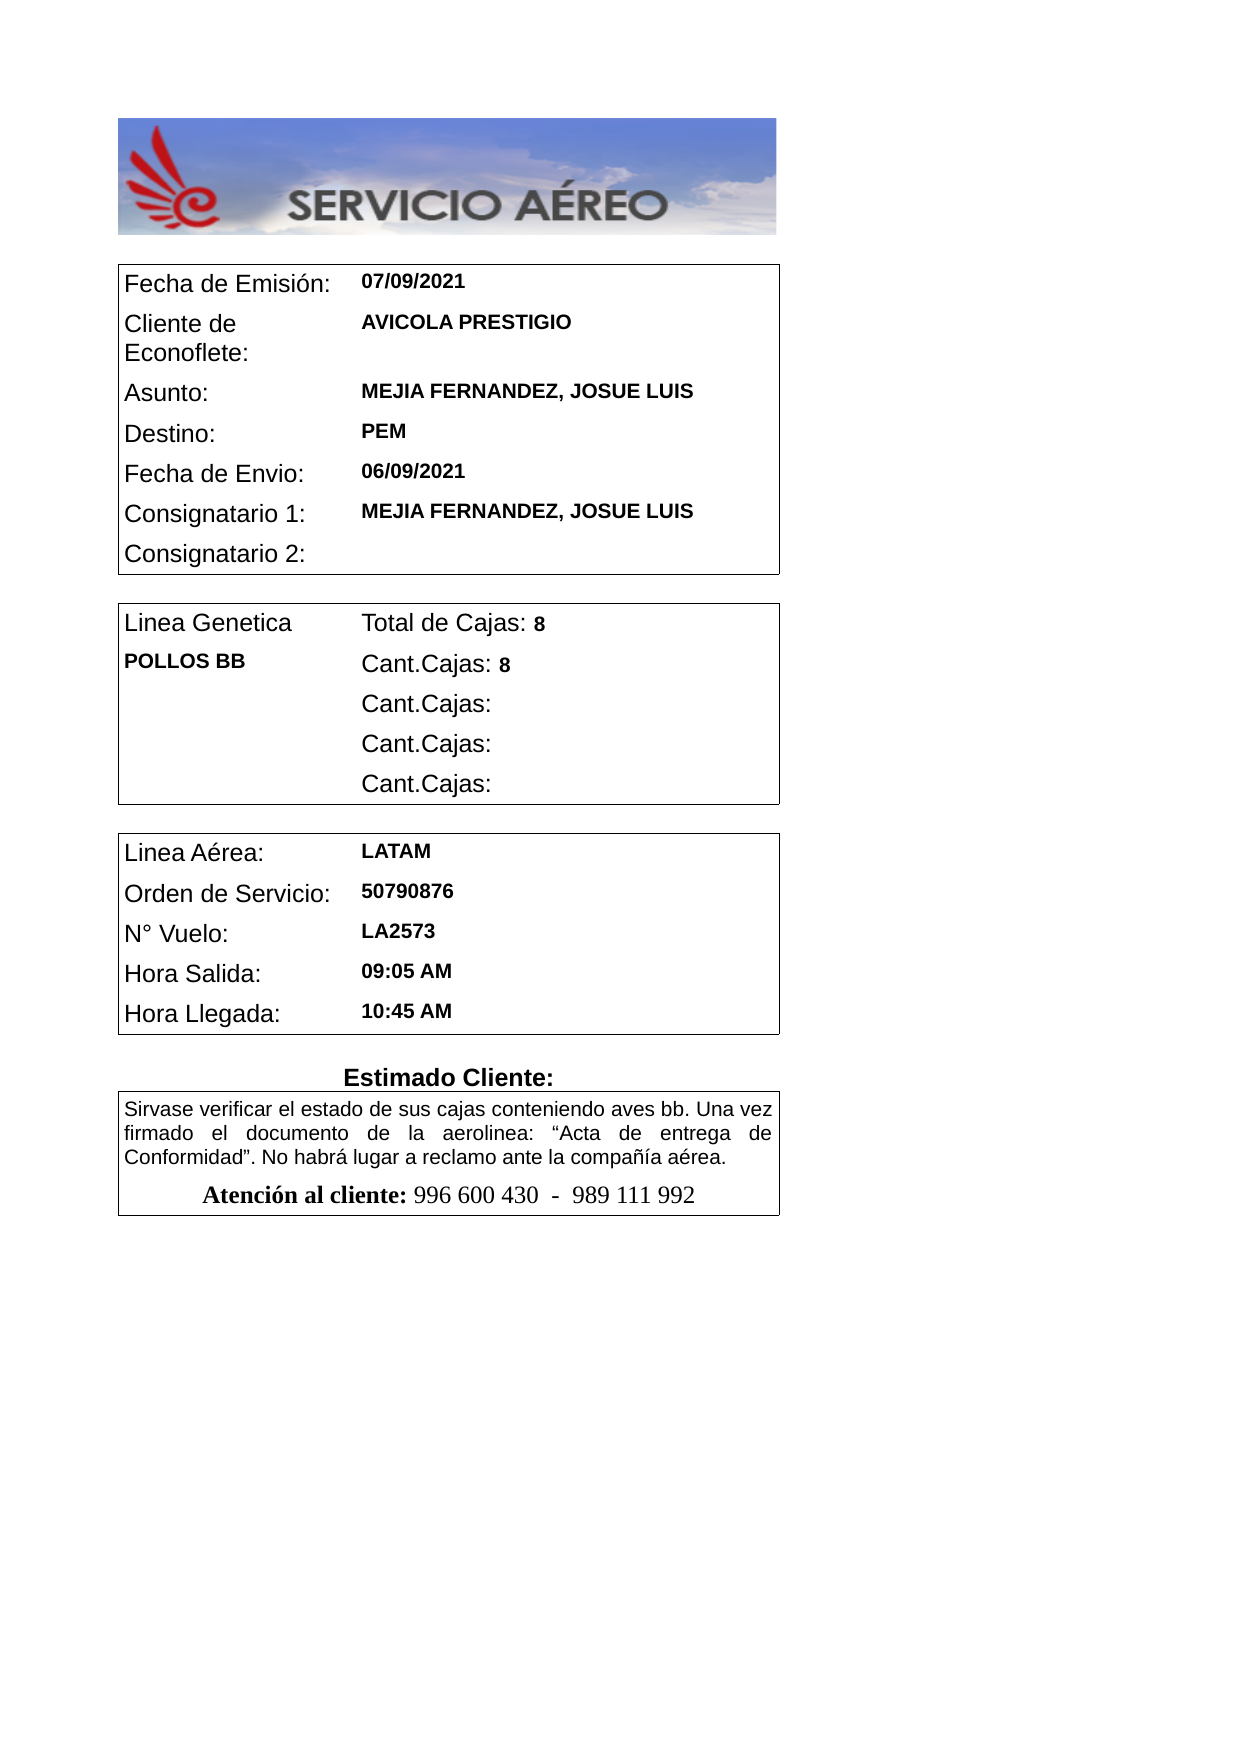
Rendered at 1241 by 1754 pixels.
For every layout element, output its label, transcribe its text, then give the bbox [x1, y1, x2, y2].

table_cell MEJIA FERNANDEZ, JOSUE LUIS [356, 373, 779, 413]
table_cell MEJIA FERNANDEZ, JOSUE LUIS [356, 493, 779, 533]
table_header 07/09/2021 [356, 265, 779, 304]
table_cell [118, 805, 356, 833]
table_cell Hora Llegada: [119, 994, 356, 1034]
table_cell Linea Aérea: [119, 834, 356, 873]
table_cell Cant.Cajas: [356, 683, 779, 723]
table_cell POLLOS BB [119, 643, 356, 683]
table_cell 06/09/2021 [356, 453, 779, 493]
table_cell PEM [356, 413, 779, 453]
table_cell Consignatario 1: [119, 493, 356, 533]
table_cell Total de Cajas: 8 [356, 604, 779, 643]
table_cell AVICOLA PRESTIGIO [356, 304, 779, 373]
table_cell Sirvase verificar el estado de sus cajas conteniendo aves bb. Una vez firmado el documento de la aerolinea: “Acta de entrega de Conformidad”. No habrá lugar a reclamo ante la compañía aérea. [119, 1092, 779, 1175]
table_cell LATAM [356, 834, 779, 873]
table_cell [119, 764, 356, 804]
table_cell [356, 575, 779, 603]
table_cell [356, 534, 779, 574]
table_cell Asunto: [119, 373, 356, 413]
table_cell Consignatario 2: [119, 534, 356, 574]
table_cell [118, 575, 356, 603]
table_cell Cliente de Econoflete: [119, 304, 356, 373]
table_cell 09:05 AM [356, 953, 779, 993]
table_cell Estimado Cliente: [118, 1035, 779, 1091]
table_cell Hora Salida: [119, 953, 356, 993]
table_cell Orden de Servicio: [119, 873, 356, 913]
table_cell LA2573 [356, 913, 779, 953]
picture [118, 118, 777, 235]
table_cell Fecha de Envio: [119, 453, 356, 493]
table_cell [119, 723, 356, 763]
table_cell Cant.Cajas: [356, 764, 779, 804]
table_cell N° Vuelo: [119, 913, 356, 953]
table_cell Destino: [119, 413, 356, 453]
table_cell 10:45 AM [356, 994, 779, 1034]
table_cell [356, 805, 779, 833]
table_cell [119, 683, 356, 723]
table_cell Linea Genetica [119, 604, 356, 643]
table_cell Cant.Cajas: 8 [356, 643, 779, 683]
table_header Fecha de Emisión: [119, 265, 356, 304]
table_cell Cant.Cajas: [356, 723, 779, 763]
table_cell 50790876 [356, 873, 779, 913]
table_cell Atención al cliente: 996 600 430 - 989 111 992 [119, 1175, 779, 1215]
